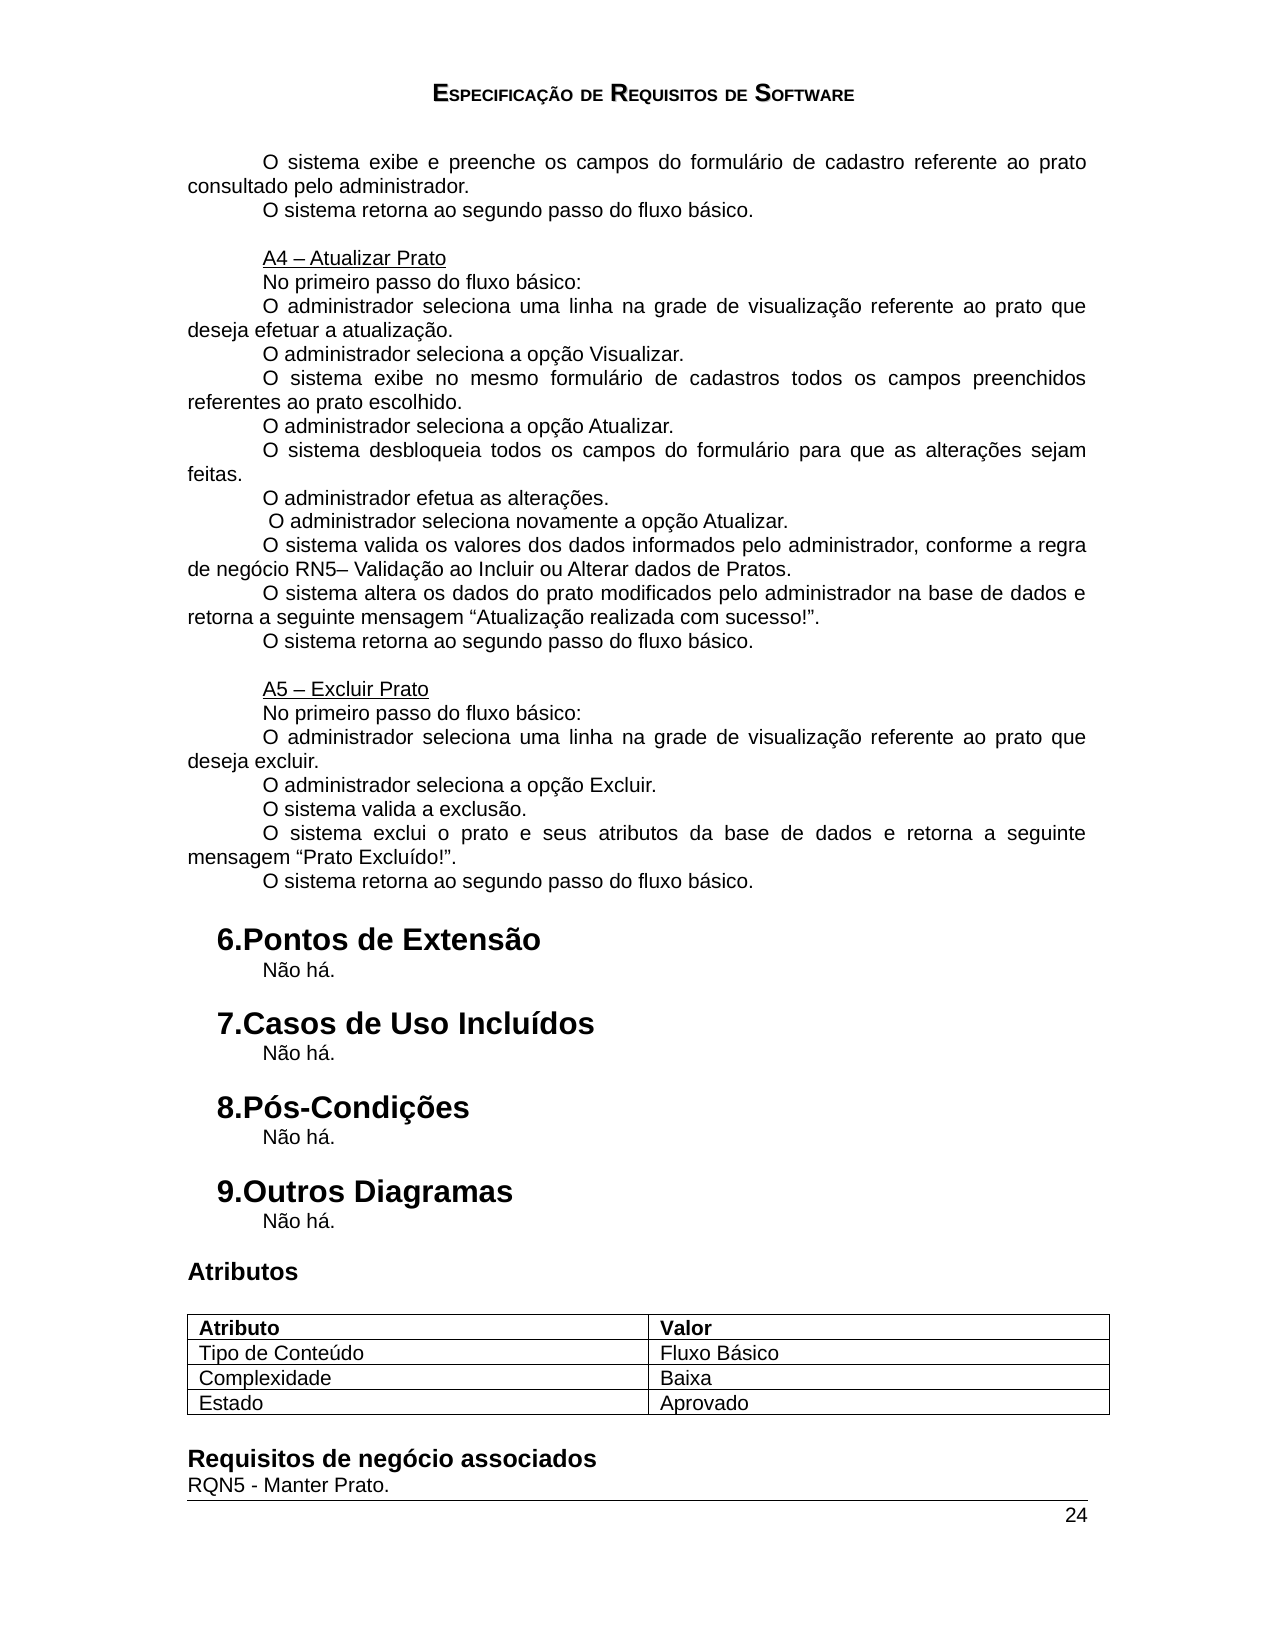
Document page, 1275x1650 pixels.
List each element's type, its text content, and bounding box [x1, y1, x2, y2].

text Atributos [187, 1257, 1088, 1286]
text O sistema exclui o prato e seus atributos da base de dados e retorna a seguinte mensagem “Prato Excluído!”. [187, 821, 1088, 869]
table_cell Estado [188, 1390, 648, 1414]
text O sistema retorna ao segundo passo do fluxo básico. [187, 198, 1088, 222]
subtitle Pontos de Extensão [187, 921, 1088, 957]
table_header Valor [649, 1315, 1109, 1339]
text O sistema exibe e preenche os campos do formulário de cadastro referente ao prato consultado pelo administrador. [187, 150, 1088, 198]
text No primeiro passo do fluxo básico: [187, 270, 1088, 294]
subtitle Pós-Condições [187, 1089, 1088, 1125]
text O sistema retorna ao segundo passo do fluxo básico. [187, 869, 1088, 893]
table_cell Baixa [649, 1365, 1109, 1389]
text Não há. [187, 1041, 1088, 1065]
text O sistema altera os dados do prato modificados pelo administrador na base de dados e retorna a seguinte mensagem “Atualização realizada com sucesso!”. [187, 581, 1088, 629]
text A4 – Atualizar Prato [187, 246, 1088, 270]
text O sistema desbloqueia todos os campos do formulário para que as alterações sejam feitas. [187, 437, 1088, 485]
text O administrador seleciona uma linha na grade de visualização referente ao prato que deseja efetuar a atualização. [187, 294, 1088, 342]
table_cell Aprovado [649, 1390, 1109, 1414]
text Não há. [187, 957, 1088, 981]
text O administrador seleciona a opção Excluir. [187, 773, 1088, 797]
text O administrador seleciona a opção Atualizar. [187, 413, 1088, 437]
text O administrador seleciona novamente a opção Atualizar. [187, 509, 1088, 533]
table_header Atributo [188, 1315, 648, 1339]
text A5 – Excluir Prato [187, 677, 1088, 701]
text O sistema exibe no mesmo formulário de cadastros todos os campos preenchidos referentes ao prato escolhido. [187, 366, 1088, 413]
table_cell Tipo de Conteúdo [188, 1340, 648, 1364]
text O sistema valida a exclusão. [187, 797, 1088, 821]
text Não há. [187, 1125, 1088, 1149]
table_cell Complexidade [188, 1365, 648, 1389]
text O administrador efetua as alterações. [187, 485, 1088, 509]
subtitle Casos de Uso Incluídos [187, 1005, 1088, 1041]
text O administrador seleciona uma linha na grade de visualização referente ao prato que deseja excluir. [187, 725, 1088, 773]
subtitle Outros Diagramas [187, 1173, 1088, 1209]
text O administrador seleciona a opção Visualizar. [187, 342, 1088, 366]
text O sistema retorna ao segundo passo do fluxo básico. [187, 629, 1088, 653]
text RQN5 - Manter Prato. [187, 1473, 1088, 1497]
text No primeiro passo do fluxo básico: [187, 701, 1088, 725]
text Requisitos de negócio associados [187, 1444, 1088, 1473]
text Não há. [187, 1209, 1088, 1233]
table_cell Fluxo Básico [649, 1340, 1109, 1364]
text O sistema valida os valores dos dados informados pelo administrador, conforme a regra de negócio RN5– Validação ao Incluir ou Alterar dados de Pratos. [187, 533, 1088, 581]
